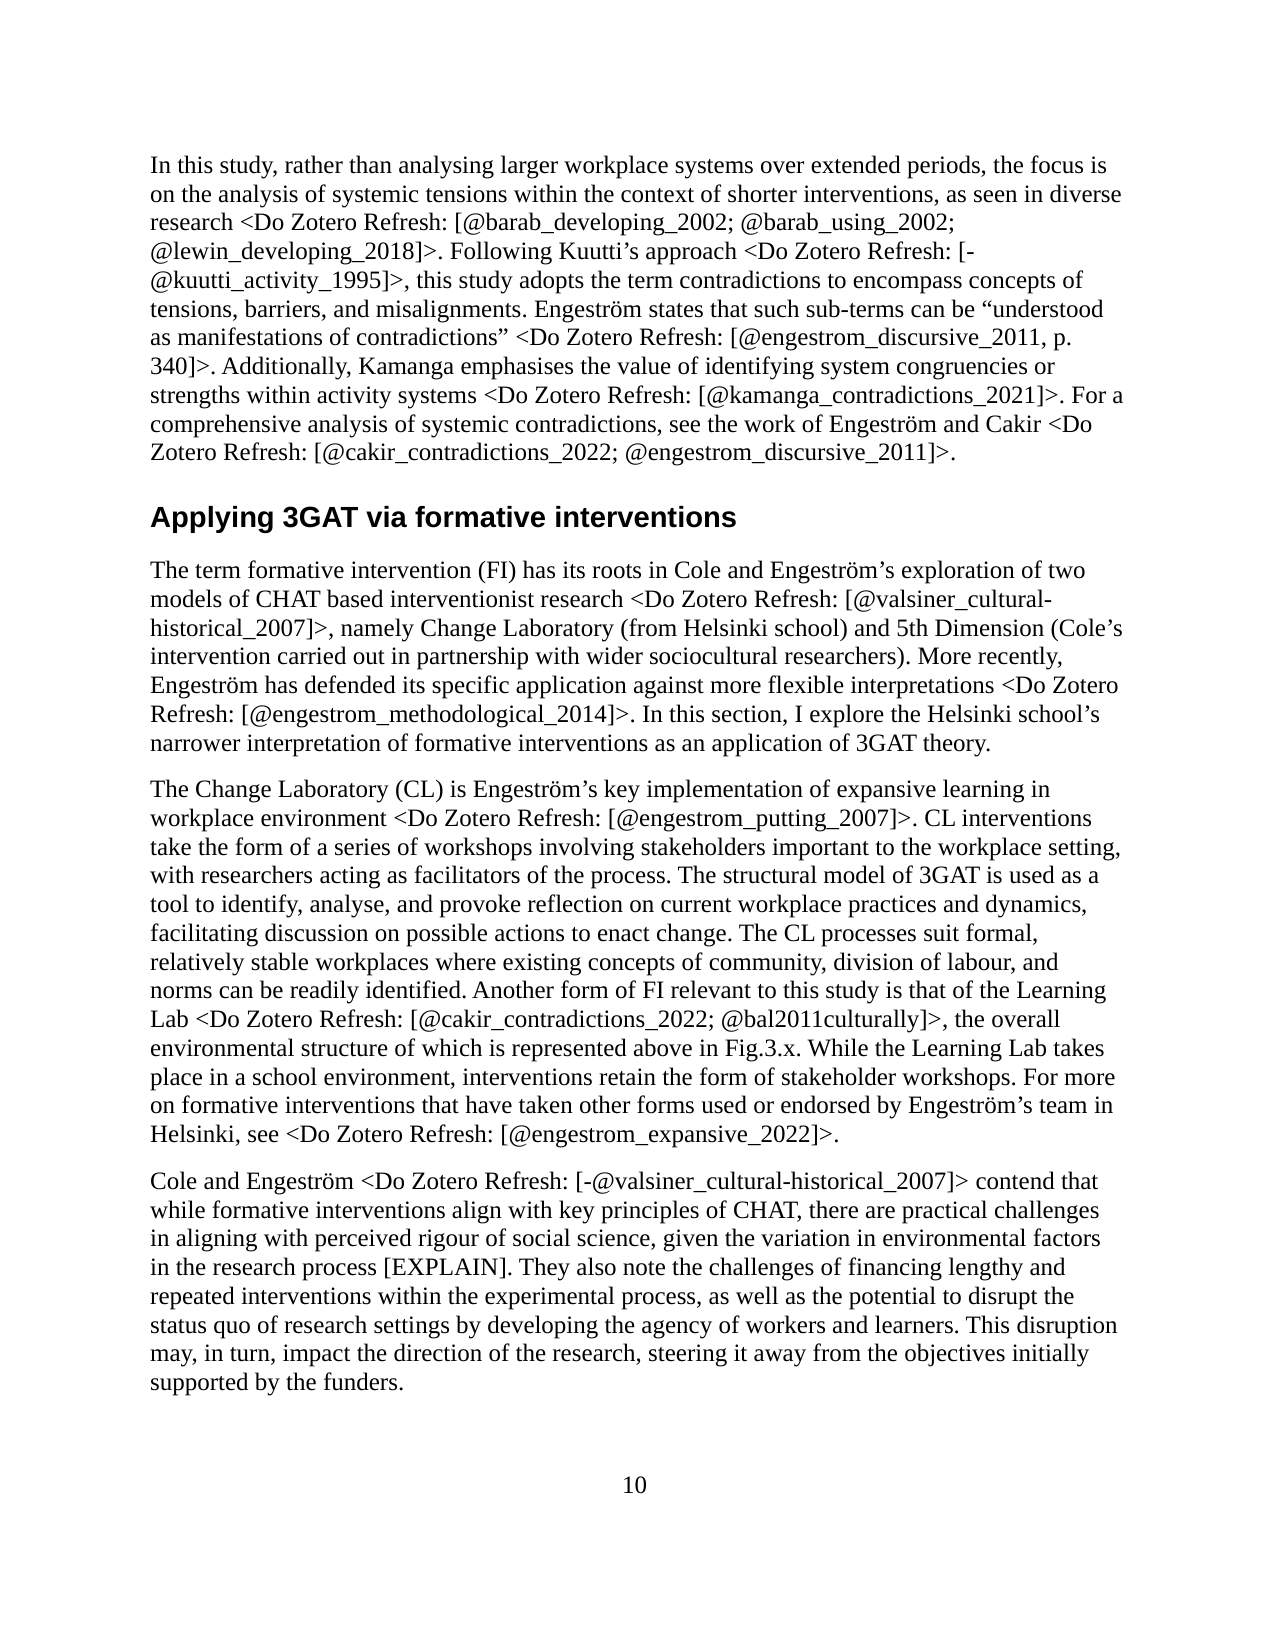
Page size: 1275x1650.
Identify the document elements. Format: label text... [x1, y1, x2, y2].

text The Change Laboratory (CL) is Engeström’s key implementation of expansive learning in workplace environment <Do Zotero Refresh: [@engestrom_putting_2007]>. CL interventions take the form of a series of workshops involving stakeholders important to the workplace setting, with researchers acting as facilitators of the process. The structural model of 3GAT is used as a tool to identify, analyse, and provoke reflection on current workplace practices and dynamics, facilitating discussion on possible actions to enact change. The CL processes suit formal, relatively stable workplaces where existing concepts of community, division of labour, and norms can be readily identified. Another form of FI relevant to this study is that of the Learning Lab <Do Zotero Refresh: [@cakir_contradictions_2022; @bal2011culturally]>, the overall environmental structure of which is represented above in Fig.3.x. While the Learning Lab takes place in a school environment, interventions retain the form of stakeholder workshops. For more on formative interventions that have taken other forms used or endorsed by Engeström’s team in Helsinki, see <Do Zotero Refresh: [@engestrom_expansive_2022]>. [150, 774, 1125, 1148]
text In this study, rather than analysing larger workplace systems over extended periods, the focus is on the analysis of systemic tensions within the context of shorter interventions, as seen in diverse research <Do Zotero Refresh: [@barab_developing_2002; @barab_using_2002; @lewin_developing_2018]>. Following Kuutti’s approach <Do Zotero Refresh: [-@kuutti_activity_1995]>, this study adopts the term contradictions to encompass concepts of tensions, barriers, and misalignments. Engeström states that such sub-terms can be “understood as manifestations of contradictions” <Do Zotero Refresh: [@engestrom_discursive_2011, p. 340]>. Additionally, Kamanga emphasises the value of identifying system congruencies or strengths within activity systems <Do Zotero Refresh: [@kamanga_contradictions_2021]>. For a comprehensive analysis of systemic contradictions, see the work of Engeström and Cakir <Do Zotero Refresh: [@cakir_contradictions_2022; @engestrom_discursive_2011]>. [150, 150, 1125, 466]
text Cole and Engeström <Do Zotero Refresh: [-@valsiner_cultural-historical_2007]> contend that while formative interventions align with key principles of CHAT, there are practical challenges in aligning with perceived rigour of social science, given the variation in environmental factors in the research process [EXPLAIN]. They also note the challenges of financing lengthy and repeated interventions within the experimental process, as well as the potential to disrupt the status quo of research settings by developing the agency of workers and learners. This disruption may, in turn, impact the direction of the research, steering it away from the objectives initially supported by the funders. [150, 1166, 1125, 1396]
subtitle Applying 3GAT via formative interventions [150, 500, 1125, 534]
text The term formative intervention (FI) has its roots in Cole and Engeström’s exploration of two models of CHAT based interventionist research <Do Zotero Refresh: [@valsiner_cultural-historical_2007]>, namely Change Laboratory (from Helsinki school) and 5th Dimension (Cole’s intervention carried out in partnership with wider sociocultural researchers). More recently, Engeström has defended its specific application against more flexible interpretations <Do Zotero Refresh: [@engestrom_methodological_2014]>. In this section, I explore the Helsinki school’s narrower interpretation of formative interventions as an application of 3GAT theory. [150, 555, 1125, 756]
